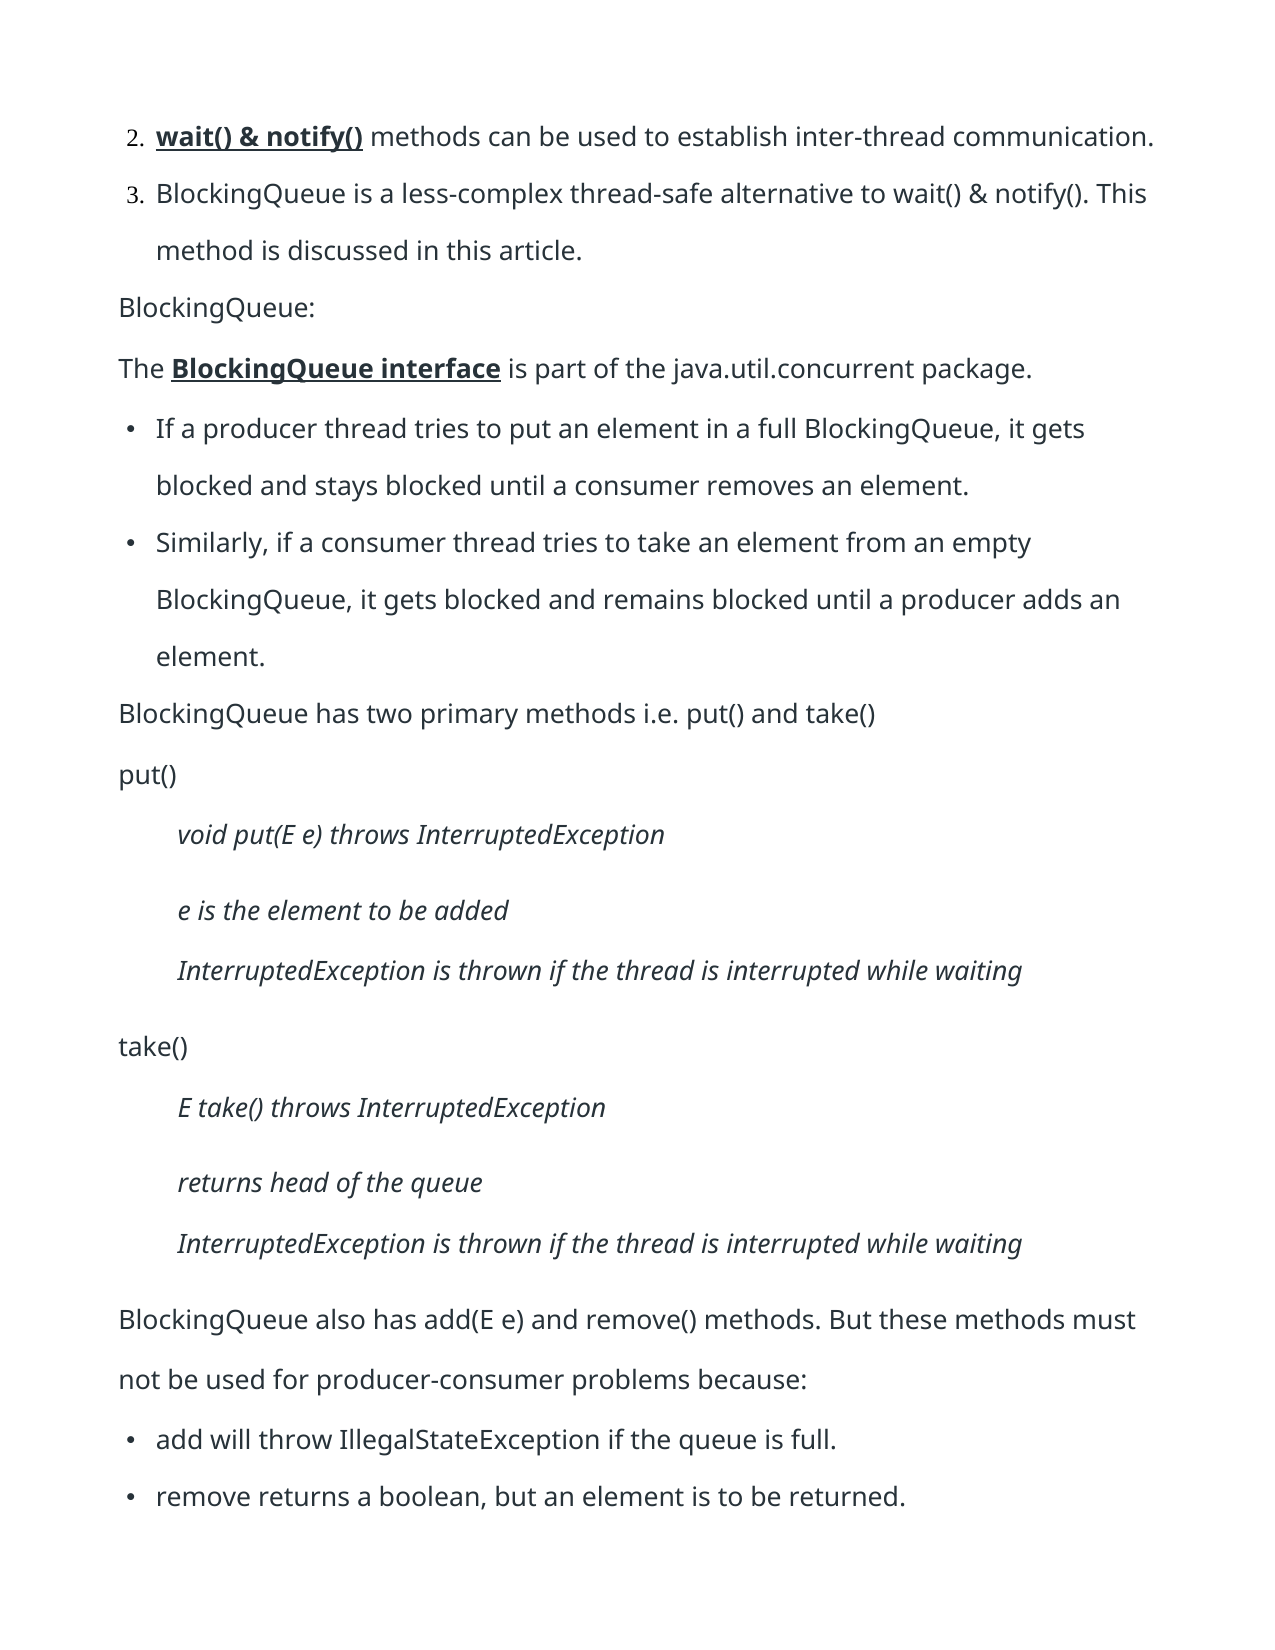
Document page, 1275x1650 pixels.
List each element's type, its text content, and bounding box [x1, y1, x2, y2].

list remove returns a boolean, but an element is to be returned. [156, 1478, 1157, 1514]
text BlockingQueue also has add(E e) and remove() methods. But these methods must not be used for producer-consumer problems because: [118, 1301, 1157, 1397]
text e is the element to be added InterruptedException is thrown if the thread is interrupted while waiting [177, 892, 1098, 988]
text The BlockingQueue interface is part of the java.util.concurrent package. [118, 350, 1157, 386]
list add will throw IllegalStateException if the queue is full. [156, 1421, 1157, 1457]
text put() [118, 756, 1157, 792]
list BlockingQueue is a less-complex thread-safe alternative to wait() & notify(). This method is discussed in this article. [156, 175, 1157, 268]
text BlockingQueue: [118, 289, 1157, 326]
text take() [118, 1028, 1157, 1064]
text void put(E e) throws InterruptedException [177, 816, 1098, 852]
text E take() throws InterruptedException [177, 1088, 1098, 1125]
text returns head of the queue InterruptedException is thrown if the thread is interrupted while waiting [177, 1164, 1098, 1261]
list Similarly, if a consumer thread tries to take an element from an empty BlockingQueue, it gets blocked and remains blocked until a producer adds an element. [156, 524, 1157, 674]
text BlockingQueue has two primary methods i.e. put() and take() [118, 695, 1157, 732]
list If a producer thread tries to put an element in a full BlockingQueue, it gets blocked and stays blocked until a consumer removes an element. [156, 410, 1157, 503]
list wait() & notify() methods can be used to establish inter-thread communication. [156, 118, 1157, 154]
